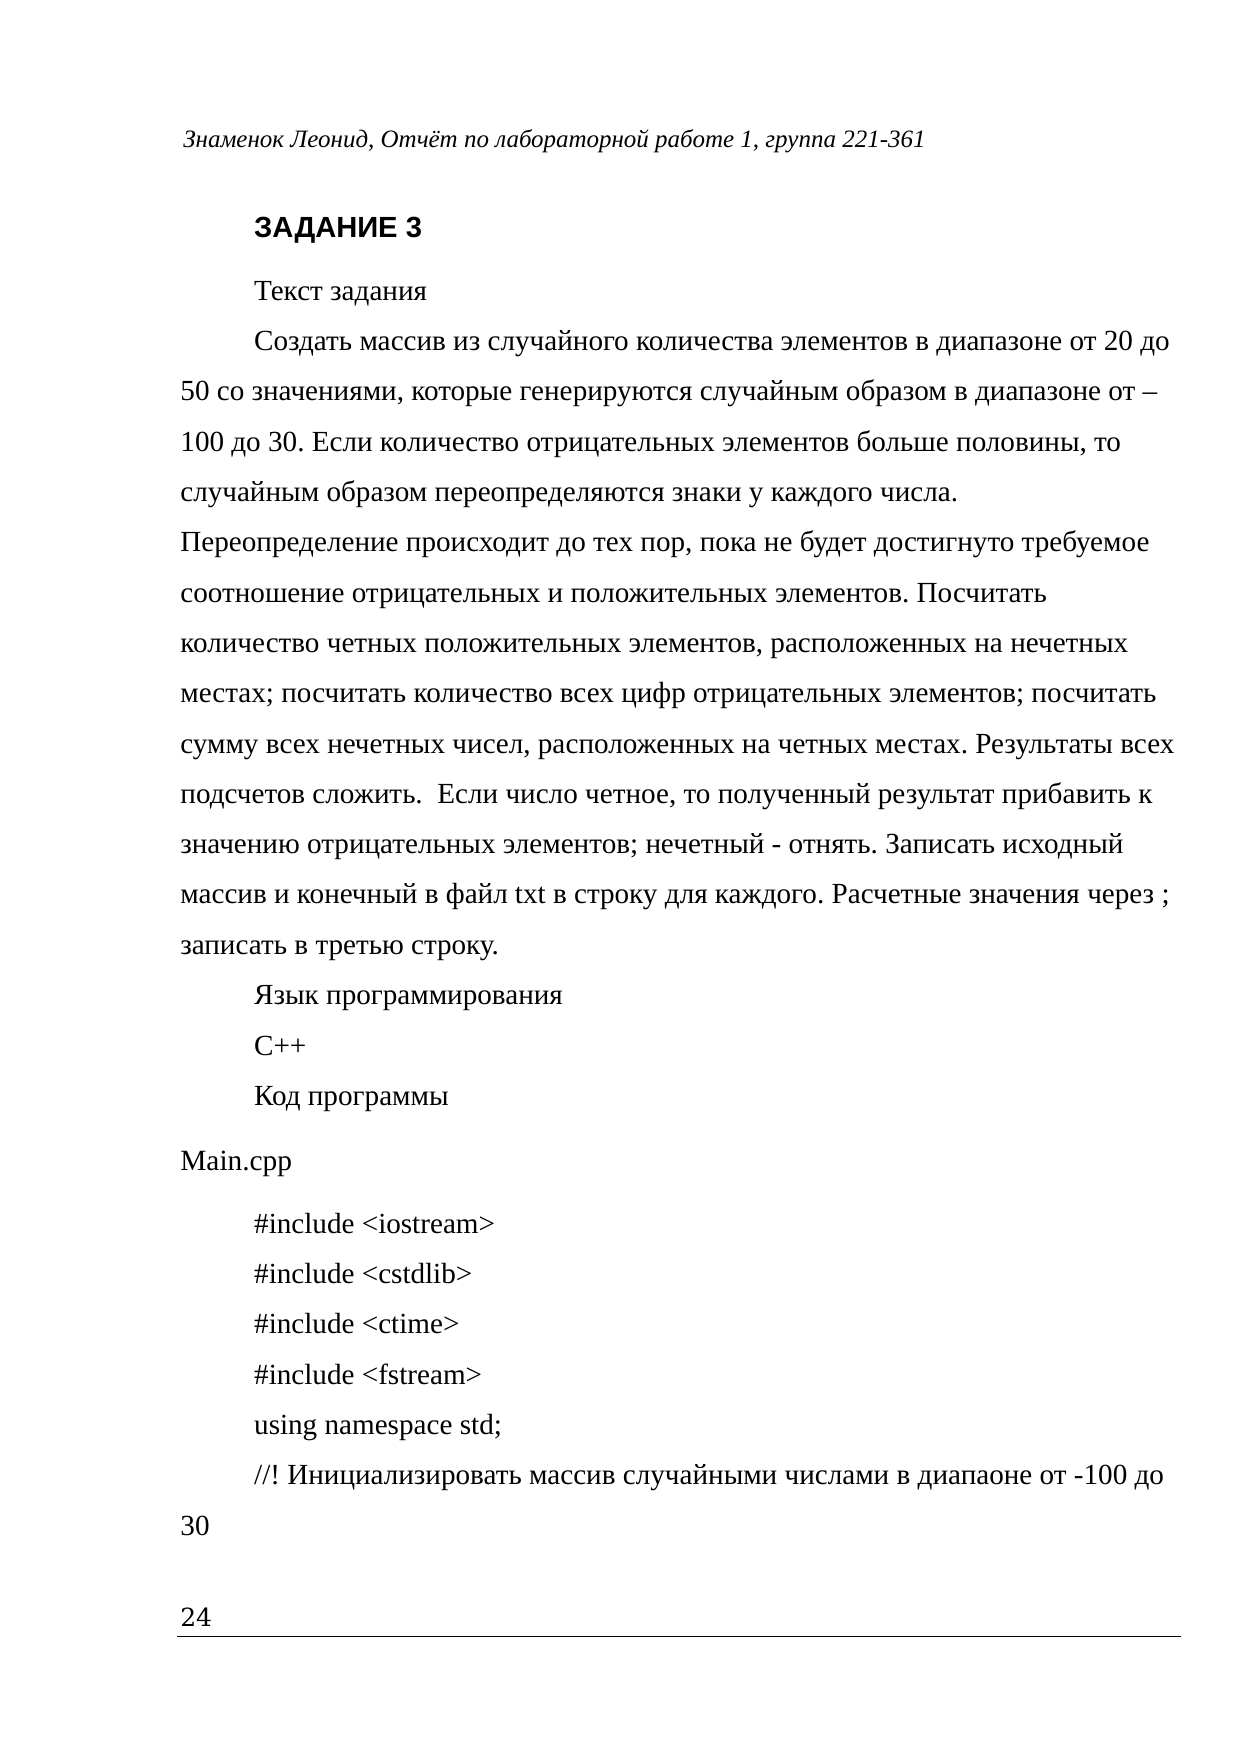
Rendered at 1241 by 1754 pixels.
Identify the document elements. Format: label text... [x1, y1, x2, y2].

text //! Инициализировать массив случайными числами в диапаоне от -100 до 30 [180, 1457, 1178, 1541]
subtitle Main.cpp [180, 1143, 1178, 1177]
text Язык программирования [180, 977, 1178, 1011]
text #include <ctime> [180, 1307, 1178, 1340]
text C++ [180, 1028, 1178, 1061]
text #include <cstdlib> [180, 1256, 1178, 1290]
text Код программы [180, 1078, 1178, 1111]
text Создать массив из случайного количества элементов в диапазоне от 20 до 50 со значениями, которые генерируются случайным образом в диапазоне от –100 до 30. Если количество отрицательных элементов больше половины, то случайным образом переопределяются знаки у каждого числа. Переопределение происходит до тех пор, пока не будет достигнуто требуемое соотношение отрицательных и положительных элементов. Посчитать количество четных положительных элементов, расположенных на нечетных местах; посчитать количество всех цифр отрицательных элементов; посчитать сумму всех нечетных чисел, расположенных на четных местах. Результаты всех подсчетов сложить. Если число четное, то полученный результат прибавить к значению отрицательных элементов; нечетный - отнять. Записать исходный массив и конечный в файл txt в строку для каждого. Расчетные значения через ; записать в третью строку. [180, 323, 1178, 961]
subtitle ЗАДАНИЕ 3 [254, 210, 1178, 244]
text #include <fstream> [180, 1357, 1178, 1390]
text #include <iostream> [180, 1206, 1178, 1239]
text using namespace std; [180, 1407, 1178, 1441]
text Текст задания [180, 273, 1178, 306]
